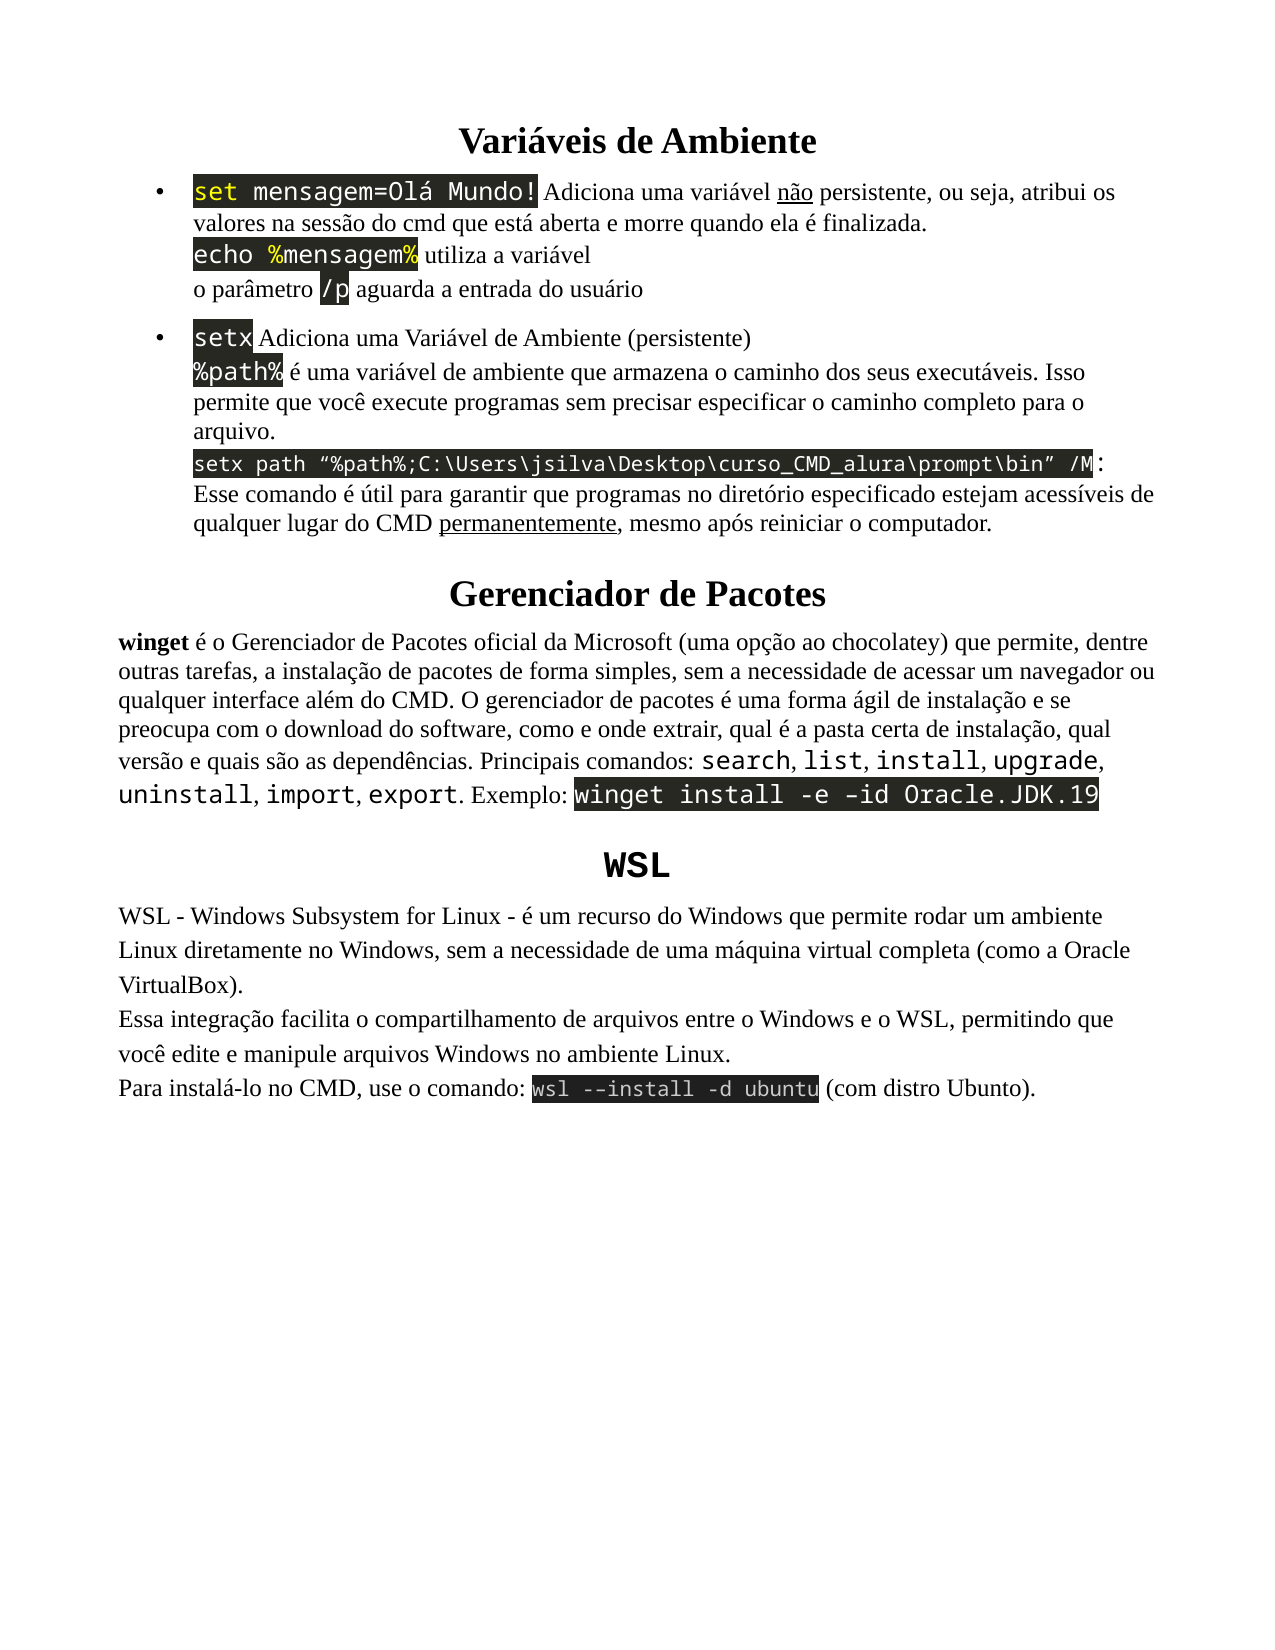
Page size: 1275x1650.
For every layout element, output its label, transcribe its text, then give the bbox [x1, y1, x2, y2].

subtitle Gerenciador de Pacotes [118, 572, 1157, 615]
text WSL - Windows Subsystem for Linux - é um recurso do Windows que permite rodar um ambiente Linux diretamente no Windows, sem a necessidade de uma máquina virtual completa (como a Oracle VirtualBox). Essa integração facilita o compartilhamento de arquivos entre o Windows e o WSL, permitindo que você edite e manipule arquivos Windows no ambiente Linux. Para instalá-lo no CMD, use o comando: wsl -–install -d ubuntu (com distro Ubunto). [118, 901, 1157, 1103]
list set mensagem=Olá Mundo! Adiciona uma variável não persistente, ou seja, atribui os valores na sessão do cmd que está aberta e morre quando ela é finalizada. echo %mensagem% utiliza a variável o parâmetro /p aguarda a entrada do usuário [156, 174, 1157, 305]
subtitle Variáveis de Ambiente [118, 118, 1157, 161]
subtitle WSL [118, 846, 1157, 888]
text winget é o Gerenciador de Pacotes oficial da Microsoft (uma opção ao chocolatey) que permite, dentre outras tarefas, a instalação de pacotes de forma simples, sem a necessidade de acessar um navegador ou qualquer interface além do CMD. O gerenciador de pacotes é uma forma ágil de instalação e se preocupa com o download do software, como e onde extrair, qual é a pasta certa de instalação, qual versão e quais são as dependências. Principais comandos: search, list, install, upgrade, uninstall, import, export. Exemplo: winget install -e –id Oracle.JDK.19 [118, 627, 1157, 811]
list setx Adiciona uma Variável de Ambiente (persistente) %path% é uma variável de ambiente que armazena o caminho dos seus executáveis. Isso permite que você execute programas sem precisar especificar o caminho completo para o arquivo. setx path “%path%;C:\Users\jsilva\Desktop\curso_CMD_alura\prompt\bin” /M: Esse comando é útil para garantir que programas no diretório especificado estejam acessíveis de qualquer lugar do CMD permanentemente, mesmo após reiniciar o computador. [156, 319, 1157, 536]
